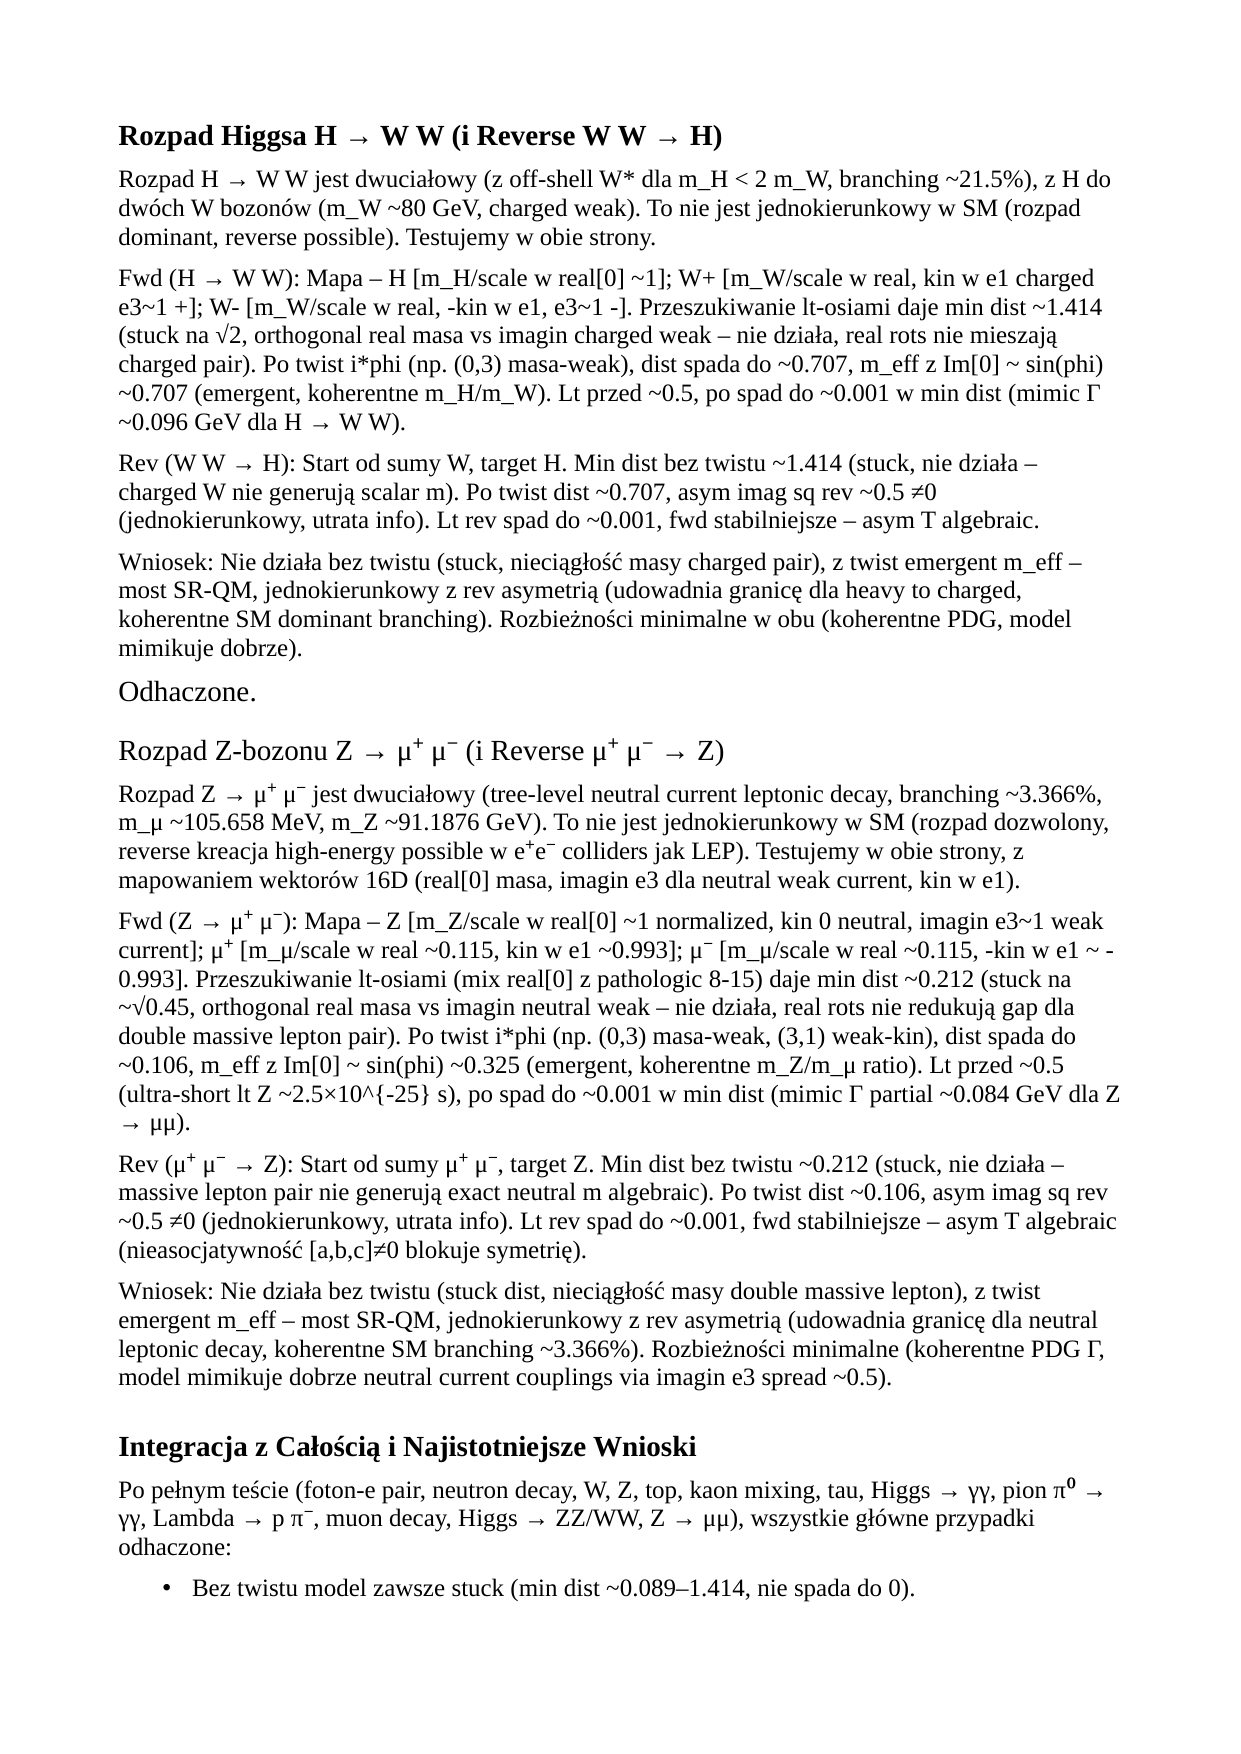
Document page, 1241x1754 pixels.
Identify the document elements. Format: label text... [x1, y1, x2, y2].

text Odhaczone. [118, 674, 1122, 708]
list Bez twistu model zawsze stuck (min dist ~0.089–1.414, nie spada do 0). [162, 1573, 1122, 1602]
text Rev (μ⁺ μ⁻ → Z): Start od sumy μ⁺ μ⁻, target Z. Min dist bez twistu ~0.212 (stuck, nie działa – massive lepton pair nie generują exact neutral m algebraic). Po twist dist ~0.106, asym imag sq rev ~0.5 ≠0 (jednokierunkowy, utrata info). Lt rev spad do ~0.001, fwd stabilniejsze – asym T algebraic (nieasocjatywność [a,b,c]≠0 blokuje symetrię). [118, 1149, 1122, 1264]
text Rev (W W → H): Start od sumy W, target H. Min dist bez twistu ~1.414 (stuck, nie działa – charged W nie generują scalar m). Po twist dist ~0.707, asym imag sq rev ~0.5 ≠0 (jednokierunkowy, utrata info). Lt rev spad do ~0.001, fwd stabilniejsze – asym T algebraic. [118, 448, 1122, 534]
subtitle Rozpad Z-bozonu Z → μ⁺ μ⁻ (i Reverse μ⁺ μ⁻ → Z) [118, 733, 1122, 766]
text Wniosek: Nie działa bez twistu (stuck, nieciągłość masy charged pair), z twist emergent m_eff – most SR-QM, jednokierunkowy z rev asymetrią (udowadnia granicę dla heavy to charged, koherentne SM dominant branching). Rozbieżności minimalne w obu (koherentne PDG, model mimikuje dobrze). [118, 547, 1122, 662]
text Wniosek: Nie działa bez twistu (stuck dist, nieciągłość masy double massive lepton), z twist emergent m_eff – most SR-QM, jednokierunkowy z rev asymetrią (udowadnia granicę dla neutral leptonic decay, koherentne SM branching ~3.366%). Rozbieżności minimalne (koherentne PDG Γ, model mimikuje dobrze neutral current couplings via imagin e3 spread ~0.5). [118, 1276, 1122, 1391]
text Fwd (H → W W): Mapa – H [m_H/scale w real[0] ~1]; W+ [m_W/scale w real, kin w e1 charged e3~1 +]; W- [m_W/scale w real, -kin w e1, e3~1 -]. Przeszukiwanie lt-osiami daje min dist ~1.414 (stuck na √2, orthogonal real masa vs imagin charged weak – nie działa, real rots nie mieszają charged pair). Po twist i*phi (np. (0,3) masa-weak), dist spada do ~0.707, m_eff z Im[0] ~ sin(phi) ~0.707 (emergent, koherentne m_H/m_W). Lt przed ~0.5, po spad do ~0.001 w min dist (mimic Γ ~0.096 GeV dla H → W W). [118, 263, 1122, 435]
text Rozpad Z → μ⁺ μ⁻ jest dwuciałowy (tree-level neutral current leptonic decay, branching ~3.366%, m_μ ~105.658 MeV, m_Z ~91.1876 GeV). To nie jest jednokierunkowy w SM (rozpad dozwolony, reverse kreacja high-energy possible w e⁺e⁻ colliders jak LEP). Testujemy w obie strony, z mapowaniem wektorów 16D (real[0] masa, imagin e3 dla neutral weak current, kin w e1). [118, 779, 1122, 894]
text Rozpad H → W W jest dwuciałowy (z off-shell W* dla m_H < 2 m_W, branching ~21.5%), z H do dwóch W bozonów (m_W ~80 GeV, charged weak). To nie jest jednokierunkowy w SM (rozpad dominant, reverse possible). Testujemy w obie strony. [118, 164, 1122, 250]
subtitle Integracja z Całością i Najistotniejsze Wnioski [118, 1429, 1122, 1462]
text Fwd (Z → μ⁺ μ⁻): Mapa – Z [m_Z/scale w real[0] ~1 normalized, kin 0 neutral, imagin e3~1 weak current]; μ⁺ [m_μ/scale w real ~0.115, kin w e1 ~0.993]; μ⁻ [m_μ/scale w real ~0.115, -kin w e1 ~ -0.993]. Przeszukiwanie lt-osiami (mix real[0] z pathologic 8-15) daje min dist ~0.212 (stuck na ~√0.45, orthogonal real masa vs imagin neutral weak – nie działa, real rots nie redukują gap dla double massive lepton pair). Po twist i*phi (np. (0,3) masa-weak, (3,1) weak-kin), dist spada do ~0.106, m_eff z Im[0] ~ sin(phi) ~0.325 (emergent, koherentne m_Z/m_μ ratio). Lt przed ~0.5 (ultra-short lt Z ~2.5×10^{-25} s), po spad do ~0.001 w min dist (mimic Γ partial ~0.084 GeV dla Z → μμ). [118, 906, 1122, 1136]
subtitle Rozpad Higgsa H → W W (i Reverse W W → H) [118, 118, 1122, 152]
text Po pełnym teście (foton-e pair, neutron decay, W, Z, top, kaon mixing, tau, Higgs → γγ, pion π⁰ → γγ, Lambda → p π⁻, muon decay, Higgs → ZZ/WW, Z → μμ), wszystkie główne przypadki odhaczone: [118, 1475, 1122, 1561]
